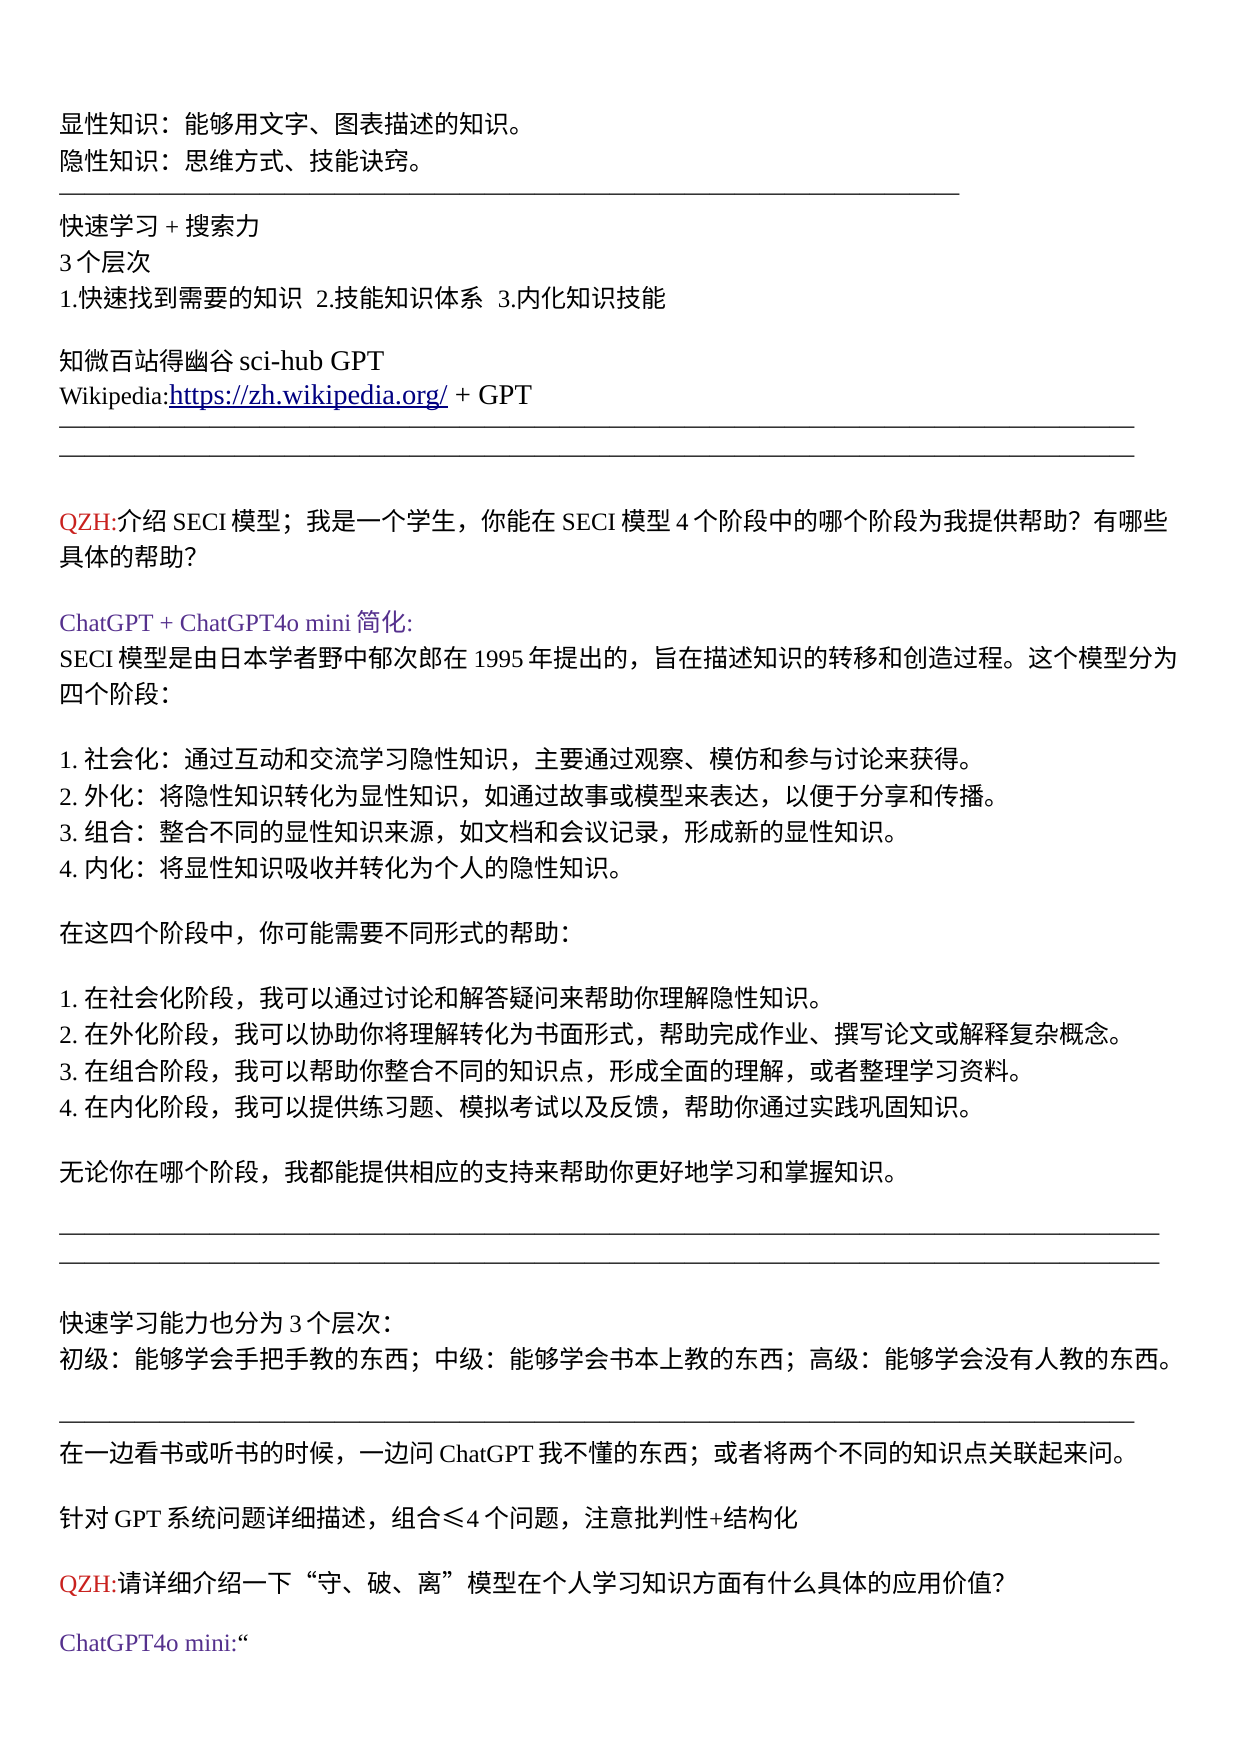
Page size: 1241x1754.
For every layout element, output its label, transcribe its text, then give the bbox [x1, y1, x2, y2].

text QZH:介绍SECI模型；我是一个学生，你能在SECI模型4个阶段中的哪个阶段为我提供帮助？有哪些具体的帮助？ [59, 501, 1181, 573]
text ——————————————————————————————————————————— [59, 411, 1181, 439]
text 4. 内化：将显性知识吸收并转化为个人的隐性知识。 [59, 848, 1181, 885]
text 在一边看书或听书的时候，一边问ChatGPT我不懂的东西；或者将两个不同的知识点关联起来问。 [59, 1433, 1181, 1470]
text 无论你在哪个阶段，我都能提供相应的支持来帮助你更好地学习和掌握知识。 [59, 1152, 1181, 1188]
text 在这四个阶段中，你可能需要不同形式的帮助： [59, 913, 1181, 950]
text 初级：能够学会手把手教的东西；中级：能够学会书本上教的东西；高级：能够学会没有人教的东西。 [59, 1340, 1181, 1376]
text 快速学习 + 搜索力 [59, 206, 1181, 242]
text ——————————————————————————————————————————— [59, 1405, 1181, 1433]
text ———————————————————————————————————— [59, 177, 1181, 206]
text 3个层次 [59, 242, 1181, 278]
text 隐性知识：思维方式、技能诀窍。 [59, 141, 1181, 177]
text ChatGPT4o mini:“ [59, 1628, 1181, 1657]
text QZH:请详细介绍一下“守、破、离”模型在个人学习知识方面有什么具体的应用价值？ [59, 1563, 1181, 1600]
text 显性知识：能够用文字、图表描述的知识。 [59, 105, 1181, 141]
text 4. 在内化阶段，我可以提供练习题、模拟考试以及反馈，帮助你通过实践巩固知识。 [59, 1087, 1181, 1123]
text 知微百站得幽谷sci-hub GPT [59, 343, 1181, 378]
text 1.快速找到需要的知识 2.技能知识体系 3.内化知识技能 [59, 278, 1181, 315]
text ———————————————————————————————————————————— [59, 1246, 1181, 1275]
text 2. 外化：将隐性知识转化为显性知识，如通过故事或模型来表达，以便于分享和传播。 [59, 776, 1181, 812]
text 1. 社会化：通过互动和交流学习隐性知识，主要通过观察、模仿和参与讨论来获得。 [59, 740, 1181, 776]
text ——————————————————————————————————————————— [59, 439, 1181, 468]
text 针对GPT系统问题详细描述，组合≤4个问题，注意批判性+结构化 [59, 1498, 1181, 1535]
text 3. 组合：整合不同的显性知识来源，如文档和会议记录，形成新的显性知识。 [59, 812, 1181, 848]
text 3. 在组合阶段，我可以帮助你整合不同的知识点，形成全面的理解，或者整理学习资料。 [59, 1051, 1181, 1087]
text 1. 在社会化阶段，我可以通过讨论和解答疑问来帮助你理解隐性知识。 [59, 978, 1181, 1015]
text 快速学习能力也分为3个层次： [59, 1303, 1181, 1340]
text ChatGPT + ChatGPT4o mini简化: [59, 602, 1181, 638]
text ———————————————————————————————————————————— [59, 1217, 1181, 1246]
text SECI模型是由日本学者野中郁次郎在1995年提出的，旨在描述知识的转移和创造过程。这个模型分为四个阶段： [59, 638, 1181, 711]
text 2. 在外化阶段，我可以协助你将理解转化为书面形式，帮助完成作业、撰写论文或解释复杂概念。 [59, 1015, 1181, 1051]
text Wikipedia:https://zh.wikipedia.org/ + GPT [59, 378, 1181, 411]
